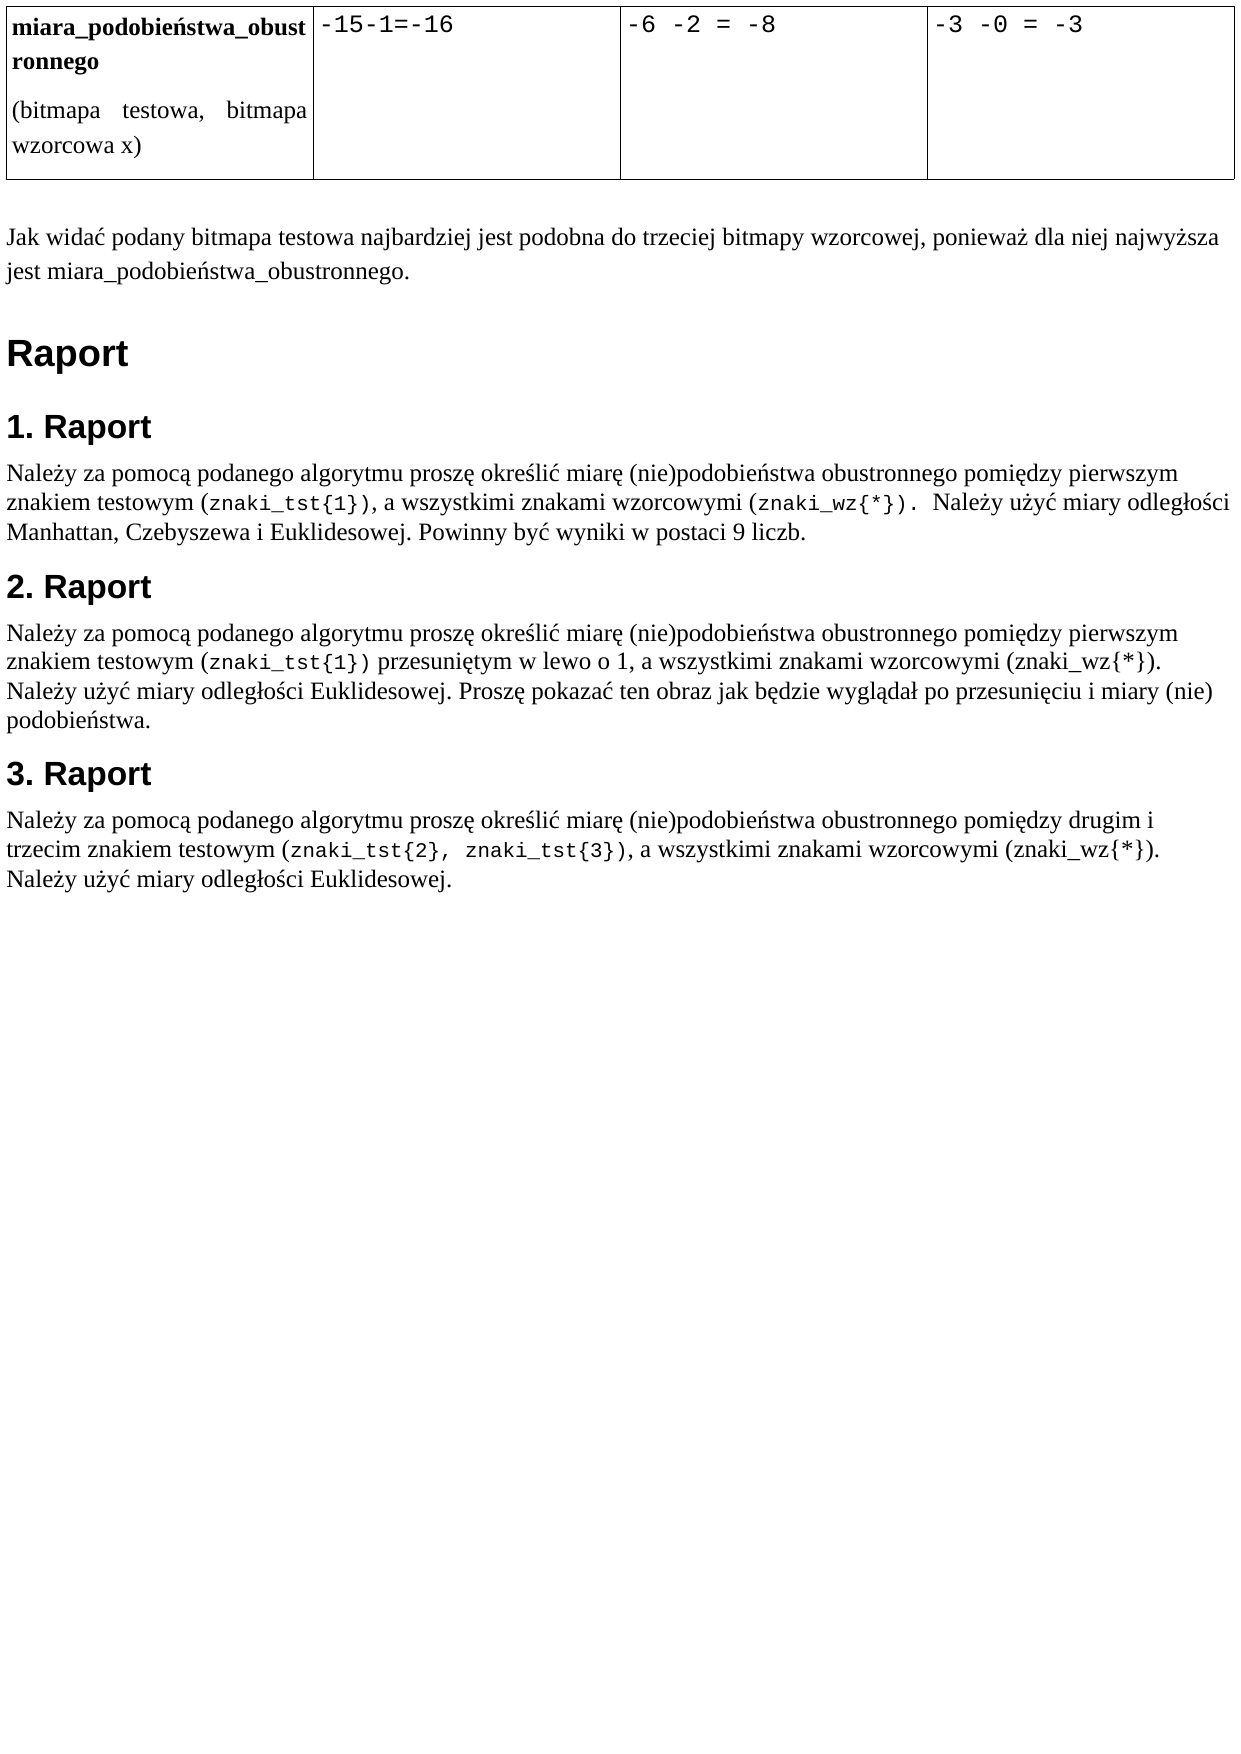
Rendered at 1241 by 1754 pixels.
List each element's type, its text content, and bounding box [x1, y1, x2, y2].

subtitle 1. Raport [6, 407, 1234, 446]
text Należy za pomocą podanego algorytmu proszę określić miarę (nie)podobieństwa obustronnego pomiędzy pierwszym znakiem testowym (znaki_tst{1}) przesuniętym w lewo o 1, a wszystkimi znakami wzorcowymi (znaki_wz{*}). Należy użyć miary odległości Euklidesowej. Proszę pokazać ten obraz jak będzie wyglądał po przesunięciu i miary (nie) podobieństwa. [6, 618, 1234, 733]
table_cell -15-1=-16 [314, 7, 620, 179]
subtitle Raport [6, 330, 1234, 374]
text Należy za pomocą podanego algorytmu proszę określić miarę (nie)podobieństwa obustronnego pomiędzy pierwszym znakiem testowym (znaki_tst{1}), a wszystkimi znakami wzorcowymi (znaki_wz{*}). Należy użyć miary odległości Manhattan, Czebyszewa i Euklidesowej. Powinny być wyniki w postaci 9 liczb. [6, 458, 1234, 546]
table_cell -3 -0 = -3 [928, 7, 1234, 179]
text Jak widać podany bitmapa testowa najbardziej jest podobna do trzeciej bitmapy wzorcowej, ponieważ dla niej najwyższa jest miara_podobieństwa_obustronnego. [6, 222, 1234, 285]
subtitle 2. Raport [6, 566, 1234, 605]
table_cell -6 -2 = -8 [621, 7, 927, 179]
text Należy za pomocą podanego algorytmu proszę określić miarę (nie)podobieństwa obustronnego pomiędzy drugim i trzecim znakiem testowym (znaki_tst{2}, znaki_tst{3}), a wszystkimi znakami wzorcowymi (znaki_wz{*}). Należy użyć miary odległości Euklidesowej. [6, 805, 1234, 892]
subtitle 3. Raport [6, 754, 1234, 793]
table_cell miara_podobieństwa_obustronnego (bitmapa testowa, bitmapa wzorcowa x) [7, 7, 313, 179]
